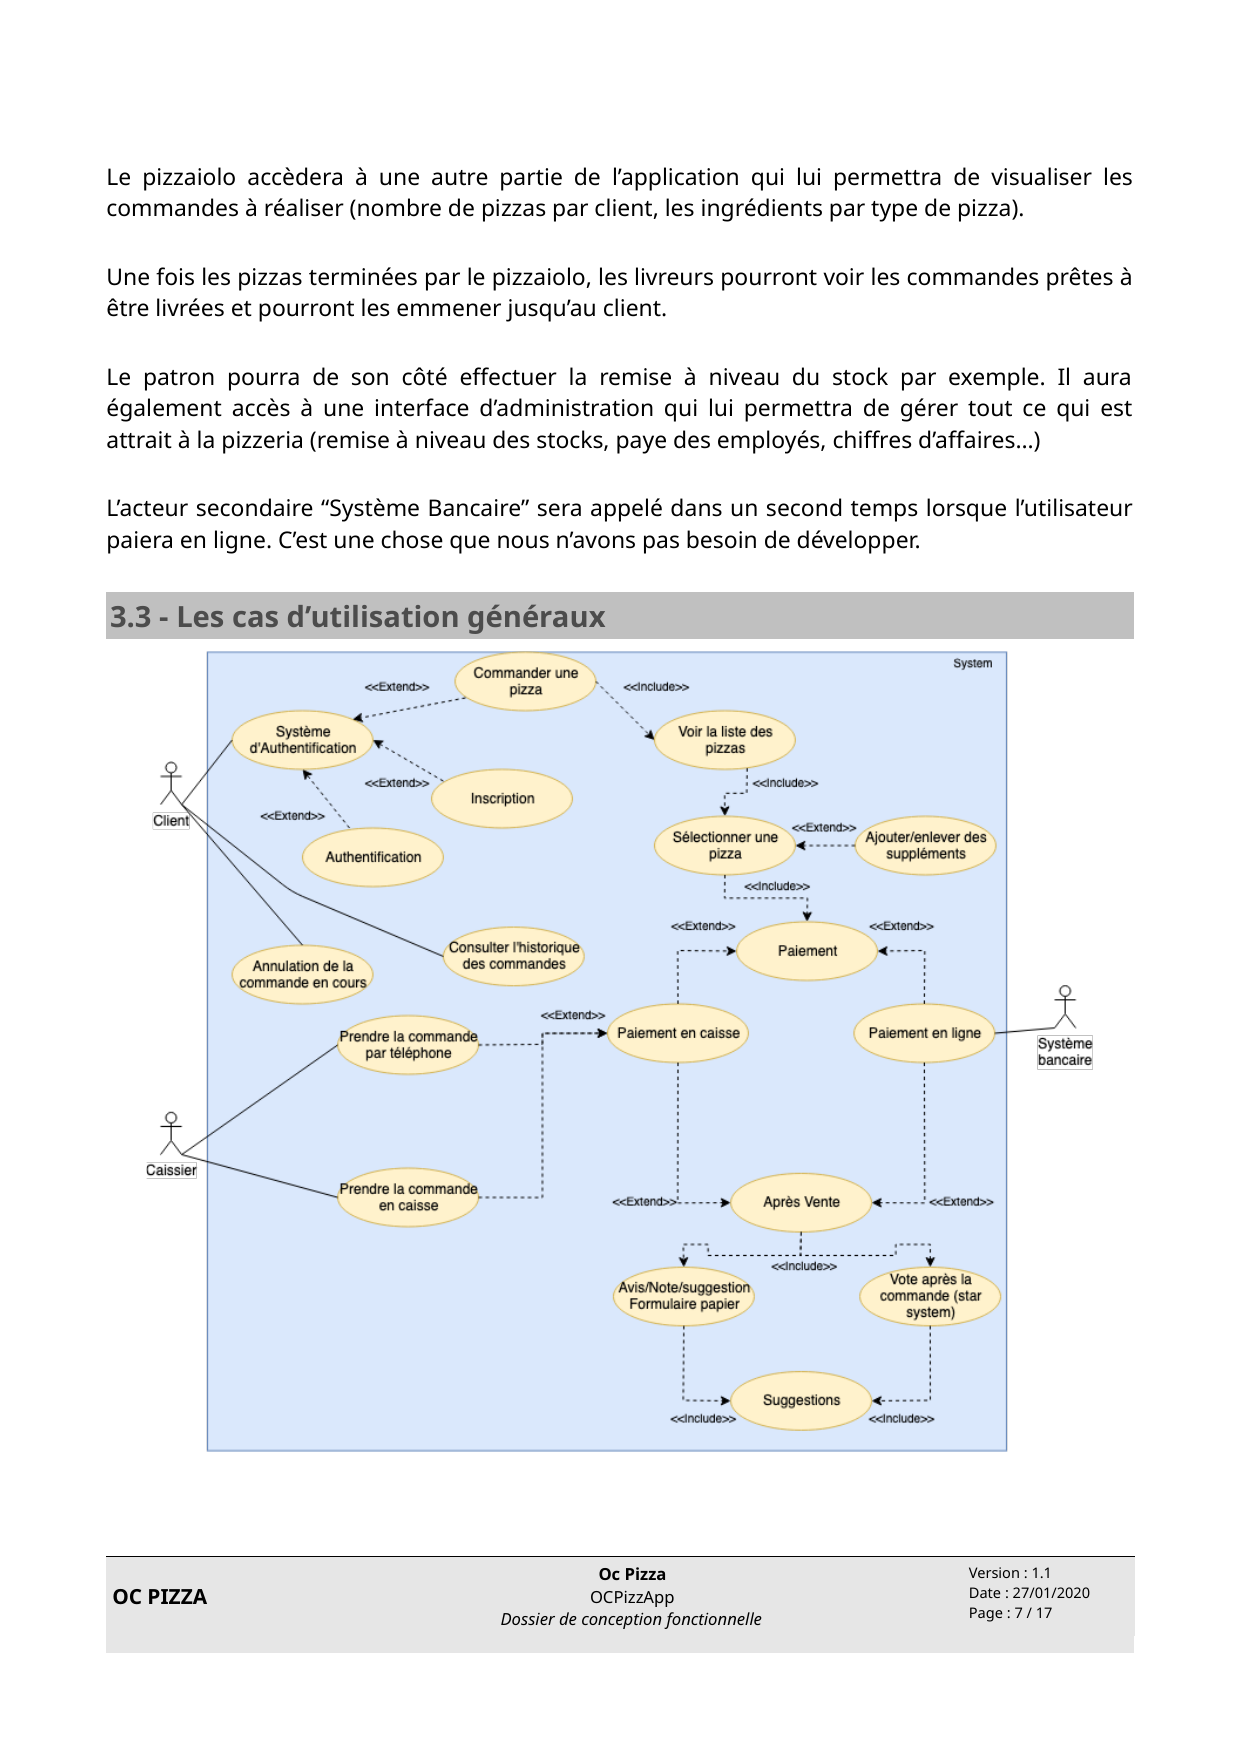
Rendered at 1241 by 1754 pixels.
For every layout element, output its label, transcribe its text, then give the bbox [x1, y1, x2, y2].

text L’acteur secondaire “Système Bancaire” sera appelé dans un second temps lorsque l’utilisateur paiera en ligne. C’est une chose que nous n’avons pas besoin de développer. [106, 492, 1134, 555]
text Le patron pourra de son côté effectuer la remise à niveau du stock par exemple. Il aura également accès à une interface d’administration qui lui permettra de gérer tout ce qui est attrait à la pizzeria (remise à niveau des stocks, paye des employés, chiffres d’affaires…) [106, 361, 1134, 455]
subtitle Les cas d’utilisation généraux [107, 594, 1133, 638]
text Une fois les pizzas terminées par le pizzaiolo, les livreurs pourront voir les commandes prêtes à être livrées et pourront les emmener jusqu’au client. [106, 261, 1134, 324]
picture [146, 651, 1094, 1452]
text Le pizzaiolo accèdera à une autre partie de l’application qui lui permettra de visualiser les commandes à réaliser (nombre de pizzas par client, les ingrédients par type de pizza). [106, 161, 1134, 224]
